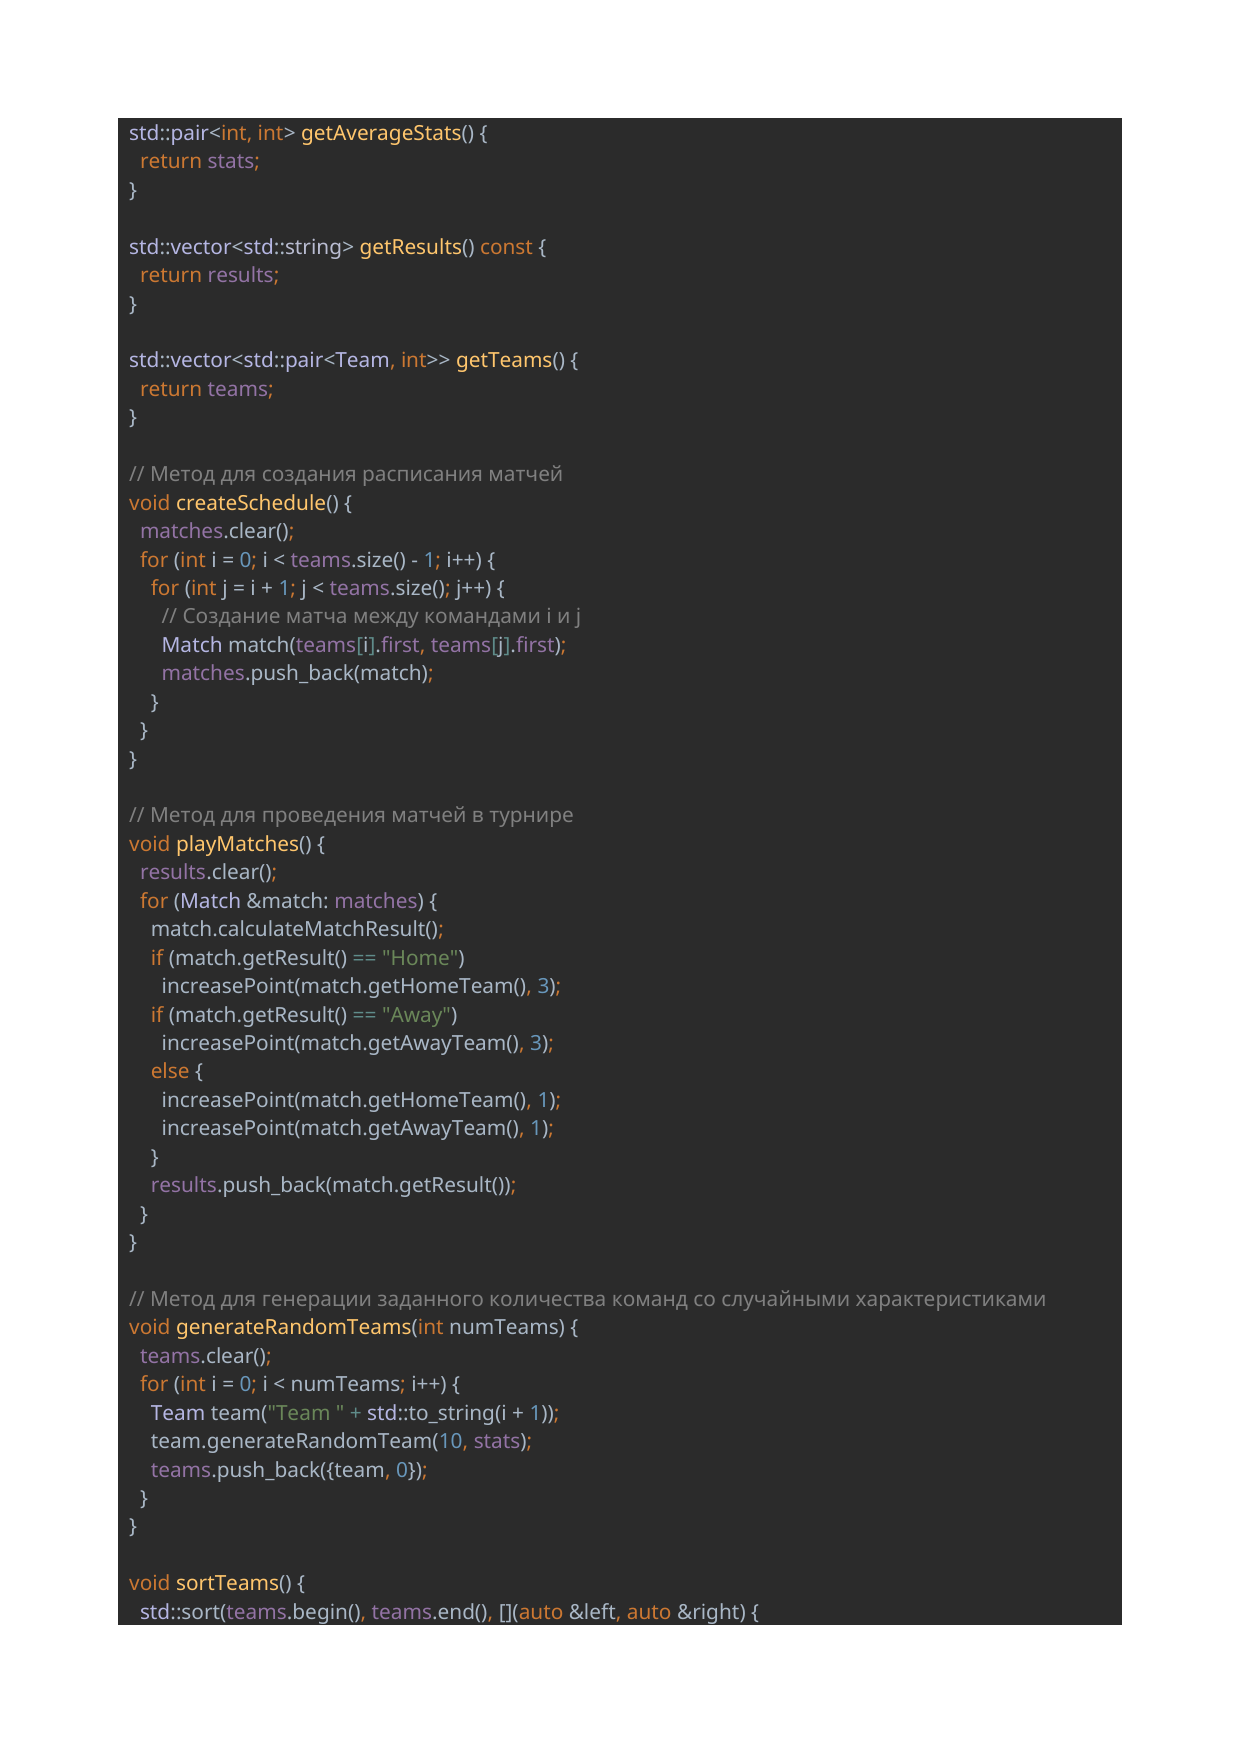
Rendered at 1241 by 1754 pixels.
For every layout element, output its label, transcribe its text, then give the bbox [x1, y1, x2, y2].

text std::pair<int, int> getAverageStats() { return stats; } std::vector<std::string> getResults() const { return results; } std::vector<std::pair<Team, int>> getTeams() { return teams; } // Метод для создания расписания матчей void createSchedule() { matches.clear(); for (int i = 0; i < teams.size() - 1; i++) { for (int j = i + 1; j < teams.size(); j++) { // Создание матча между командами i и j Match match(teams[i].first, teams[j].first); matches.push_back(match); } } } // Метод для проведения матчей в турнире void playMatches() { results.clear(); for (Match &match: matches) { match.calculateMatchResult(); if (match.getResult() == "Home") increasePoint(match.getHomeTeam(), 3); if (match.getResult() == "Away") increasePoint(match.getAwayTeam(), 3); else { increasePoint(match.getHomeTeam(), 1); increasePoint(match.getAwayTeam(), 1); } results.push_back(match.getResult()); } } // Метод для генерации заданного количества команд со случайными характеристиками void generateRandomTeams(int numTeams) { teams.clear(); for (int i = 0; i < numTeams; i++) { Team team("Team " + std::to_string(i + 1)); team.generateRandomTeam(10, stats); teams.push_back({team, 0}); } } void sortTeams() { std::sort(teams.begin(), teams.end(), [](auto &left, auto &right) { [118, 118, 1122, 1625]
